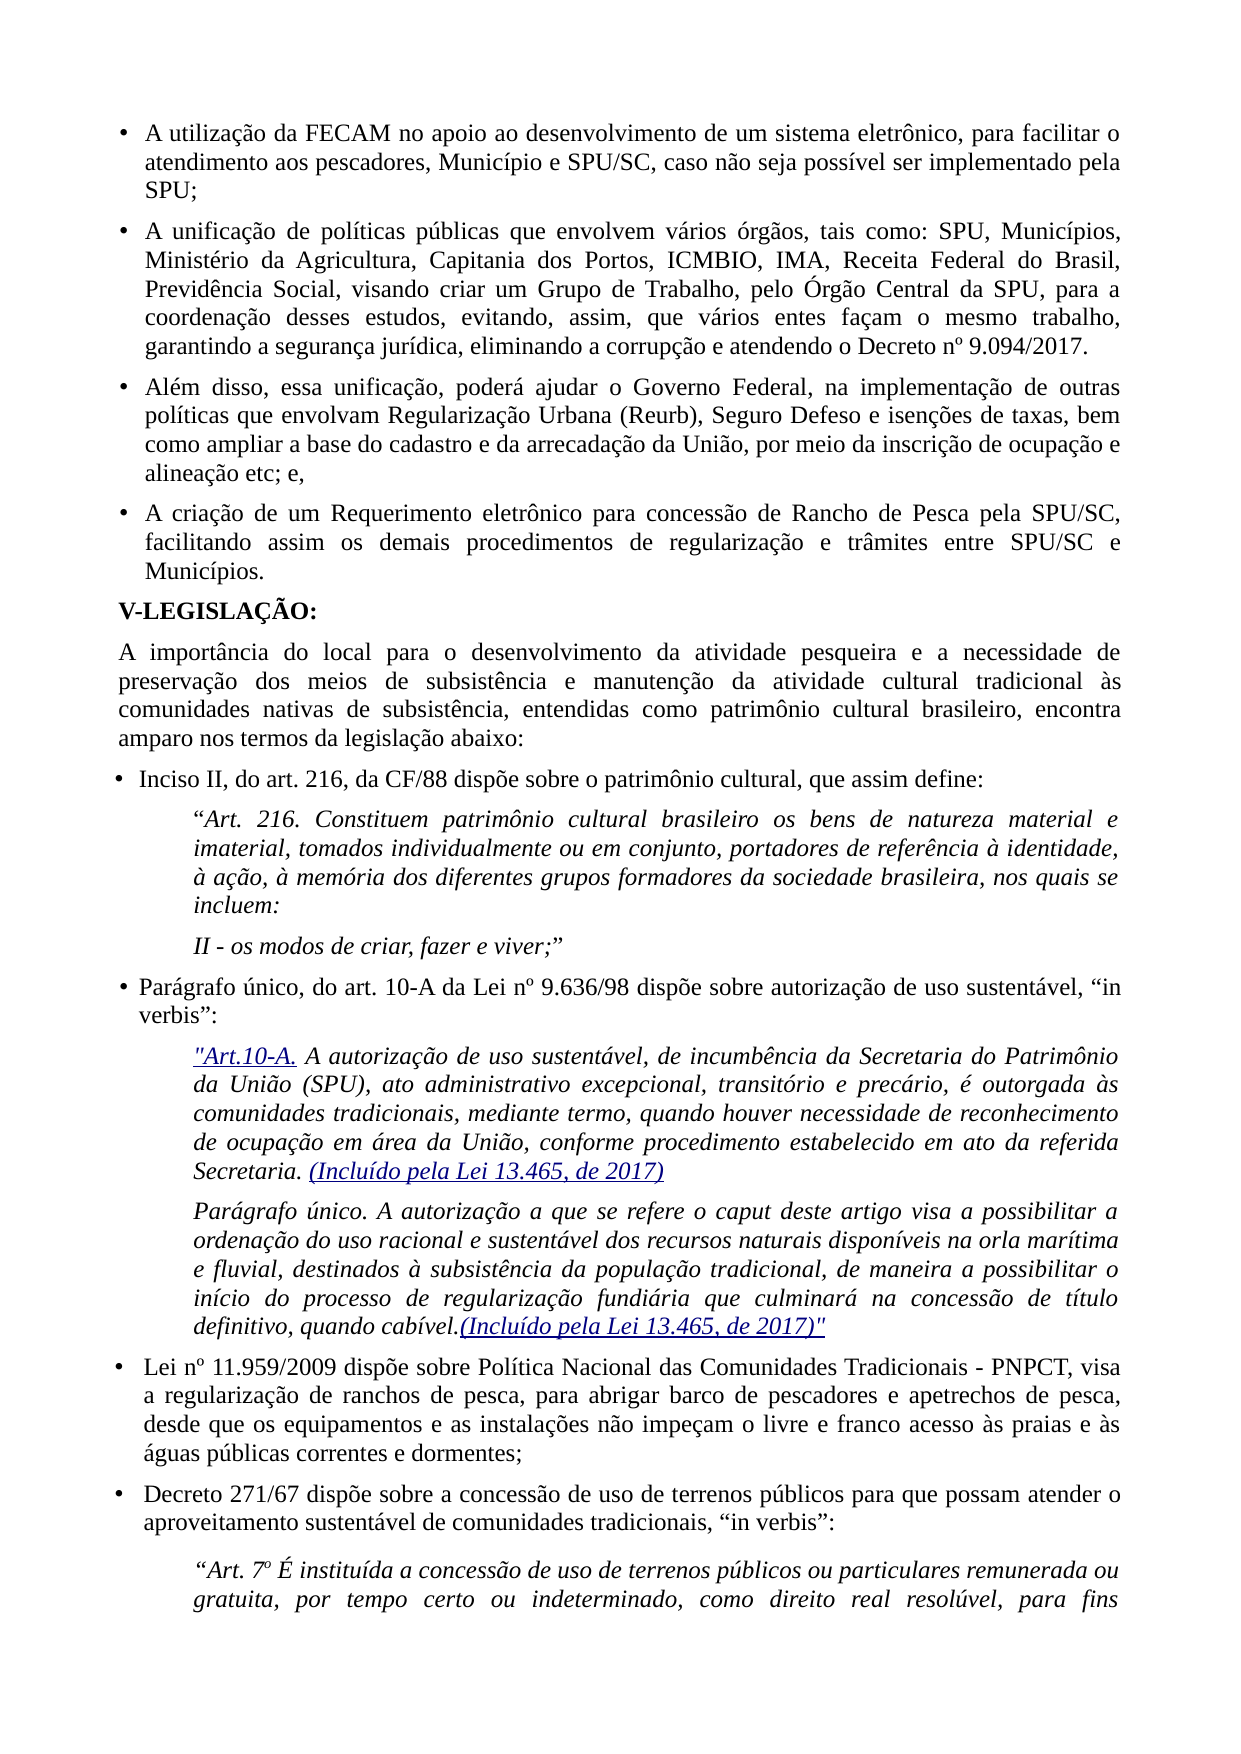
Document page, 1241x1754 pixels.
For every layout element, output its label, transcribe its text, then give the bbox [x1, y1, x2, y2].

list “Art. 216. Constituem patrimônio cultural brasileiro os bens de natureza material e imaterial, tomados individualmente ou em conjunto, portadores de referência à identidade, à ação, à memória dos diferentes grupos formadores da sociedade brasileira, nos quais se incluem: [156, 804, 1122, 919]
list Parágrafo único, do art. 10-A da Lei nº 9.636/98 dispõe sobre autorização de uso sustentável, “in verbis”: [119, 972, 1122, 1029]
list "Art.10-A. A autorização de uso sustentável, de incumbência da Secretaria do Patrimônio da União (SPU), ato administrativo excepcional, transitório e precário, é outorgada às comunidades tradicionais, mediante termo, quando houver necessidade de reconhecimento de ocupação em área da União, conforme procedimento estabelecido em ato da referida Secretaria. (Incluído pela Lei 13.465, de 2017) [156, 1041, 1122, 1184]
list A unificação de políticas públicas que envolvem vários órgãos, tais como: SPU, Municípios, Ministério da Agricultura, Capitania dos Portos, ICMBIO, IMA, Receita Federal do Brasil, Previdência Social, visando criar um Grupo de Trabalho, pelo Órgão Central da SPU, para a coordenação desses estudos, evitando, assim, que vários entes façam o mesmo trabalho, garantindo a segurança jurídica, eliminando a corrupção e atendendo o Decreto nº 9.094/2017. [119, 216, 1122, 360]
list A criação de um Requerimento eletrônico para concessão de Rancho de Pesca pela SPU/SC, facilitando assim os demais procedimentos de regularização e trâmites entre SPU/SC e Municípios. [119, 498, 1122, 585]
list Parágrafo único. A autorização a que se refere o caput deste artigo visa a possibilitar a ordenação do uso racional e sustentável dos recursos naturais disponíveis na orla marítima e fluvial, destinados à subsistência da população tradicional, de maneira a possibilitar o início do processo de regularização fundiária que culminará na concessão de título definitivo, quando cabível.(Incluído pela Lei 13.465, de 2017)" [156, 1196, 1122, 1340]
list A utilização da FECAM no apoio ao desenvolvimento de um sistema eletrônico, para facilitar o atendimento aos pescadores, Município e SPU/SC, caso não seja possível ser implementado pela SPU; [119, 118, 1122, 204]
list Lei nº 11.959/2009 dispõe sobre Política Nacional das Comunidades Tradicionais - PNPCT, visa a regularização de ranchos de pesca, para abrigar barco de pescadores e apetrechos de pesca, desde que os equipamentos e as instalações não impeçam o livre e franco acesso às praias e às águas públicas correntes e dormentes; [114, 1352, 1122, 1467]
list II - os modos de criar, fazer e viver;” [156, 931, 1122, 960]
list Além disso, essa unificação, poderá ajudar o Governo Federal, na implementação de outras políticas que envolvam Regularização Urbana (Reurb), Seguro Defeso e isenções de taxas, bem como ampliar a base do cadastro e da arrecadação da União, por meio da inscrição de ocupação e alineação etc; e, [119, 372, 1122, 487]
list Inciso II, do art. 216, da CF/88 dispõe sobre o patrimônio cultural, que assim define: [114, 764, 1122, 792]
text V-LEGISLAÇÃO: [118, 596, 1122, 625]
list Decreto 271/67 dispõe sobre a concessão de uso de terrenos públicos para que possam atender o aproveitamento sustentável de comunidades tradicionais, “in verbis”: [114, 1479, 1122, 1536]
list “Art. 7o É instituída a concessão de uso de terrenos públicos ou particulares remunerada ou gratuita, por tempo certo ou indeterminado, como direito real resolúvel, para fins [156, 1548, 1122, 1613]
text A importância do local para o desenvolvimento da atividade pesqueira e a necessidade de preservação dos meios de subsistência e manutenção da atividade cultural tradicional às comunidades nativas de subsistência, entendidas como patrimônio cultural brasileiro, encontra amparo nos termos da legislação abaixo: [118, 637, 1122, 752]
